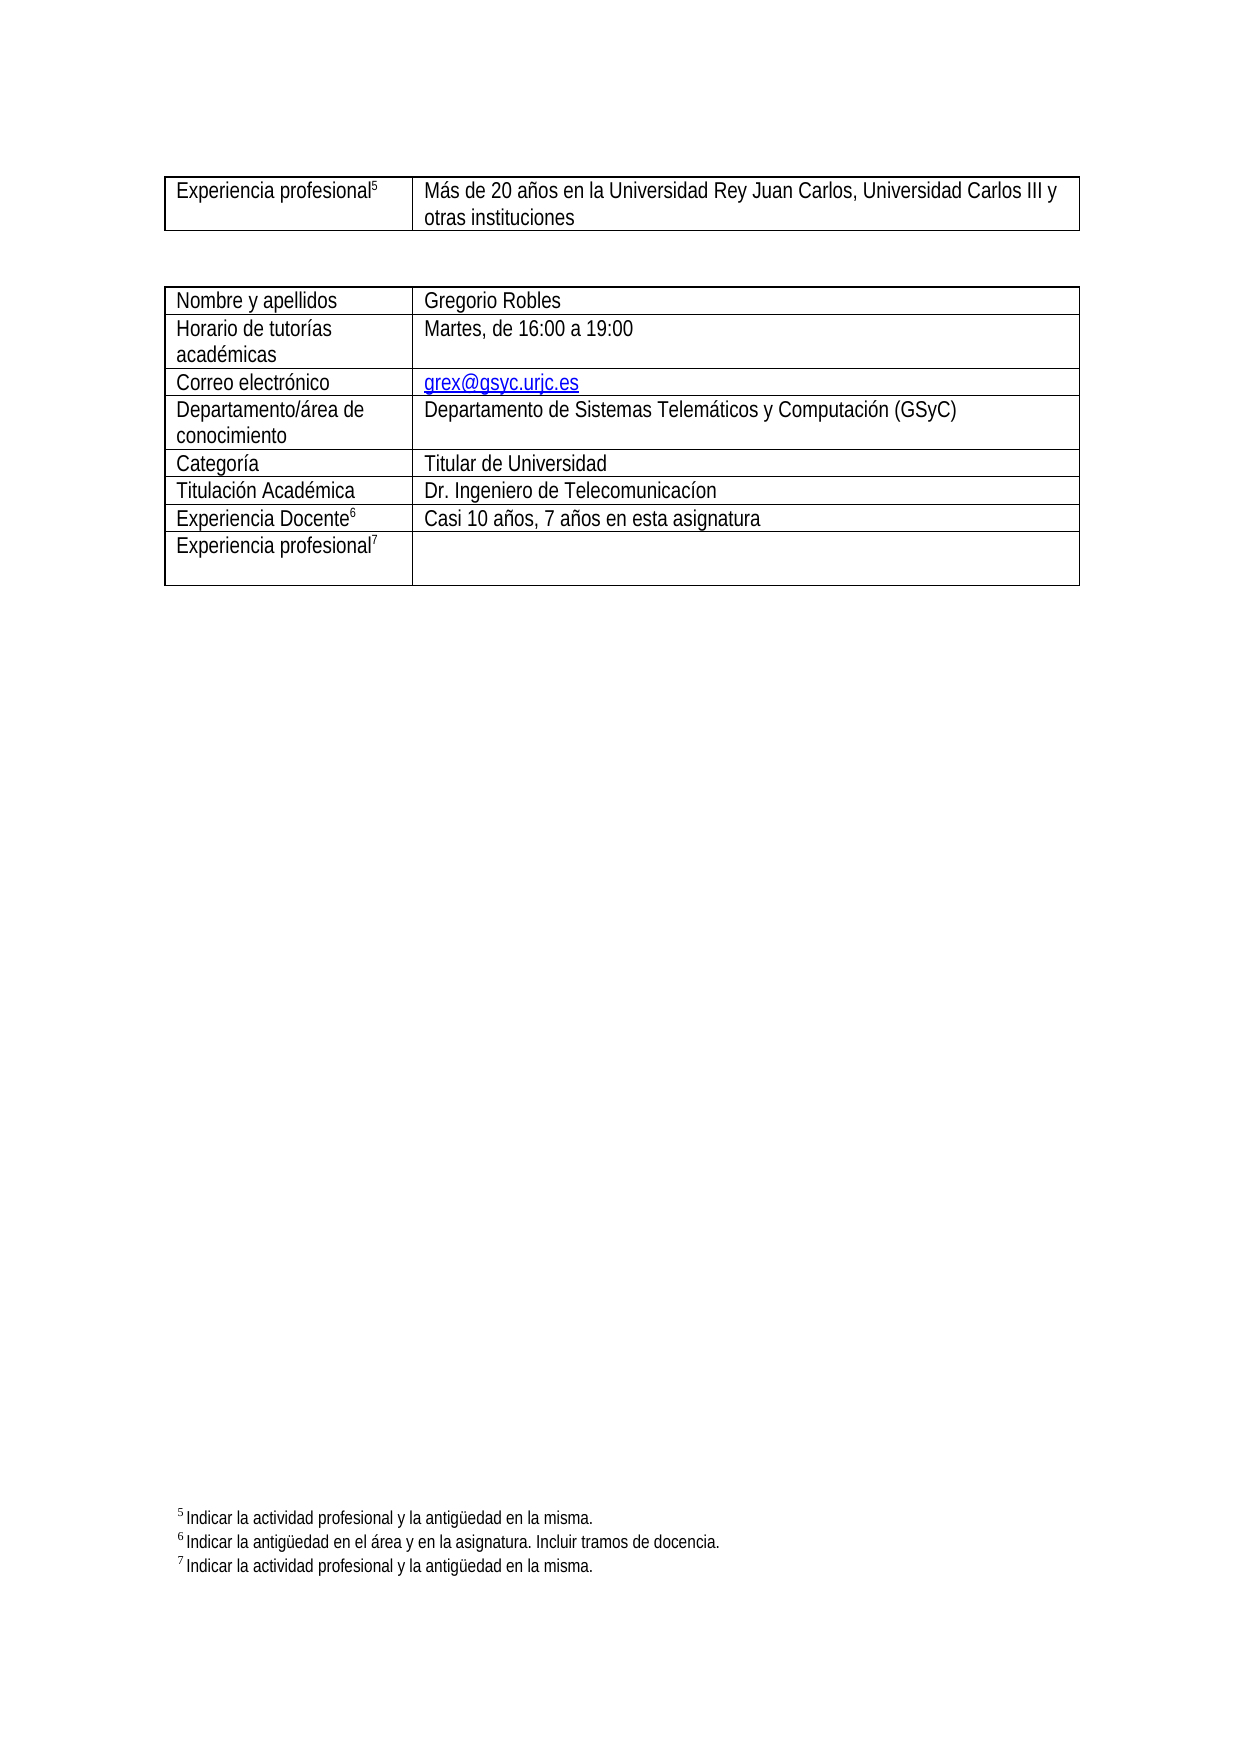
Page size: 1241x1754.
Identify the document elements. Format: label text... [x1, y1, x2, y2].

table_cell Experiencia profesional [166, 178, 412, 230]
table_cell Martes, de 16:00 a 19:00 [413, 315, 1079, 367]
table_cell Dr. Ingeniero de Telecomunicacíon [413, 477, 1079, 503]
table_header Gregorio Robles [413, 288, 1079, 314]
table_cell Departamento de Sistemas Telemáticos y Computación (GSyC) [413, 396, 1079, 449]
table_cell Departamento/área de conocimiento [166, 396, 412, 449]
table_cell Titular de Universidad [413, 450, 1079, 476]
table_cell Horario de tutorías académicas [166, 315, 412, 367]
table_cell Categoría [166, 450, 412, 476]
table_cell Correo electrónico [166, 369, 412, 395]
table_cell Casi 10 años, 7 años en esta asignatura [413, 505, 1079, 531]
table_cell [413, 532, 1079, 584]
table_cell grex@gsyc.urjc.es [413, 369, 1079, 395]
table_header Nombre y apellidos [166, 288, 412, 314]
table_cell Experiencia Docente [166, 505, 412, 531]
table_cell Más de 20 años en la Universidad Rey Juan Carlos, Universidad Carlos III y otras instituciones [413, 178, 1079, 230]
table_cell Titulación Académica [166, 477, 412, 503]
table_cell Experiencia profesional [166, 532, 412, 584]
